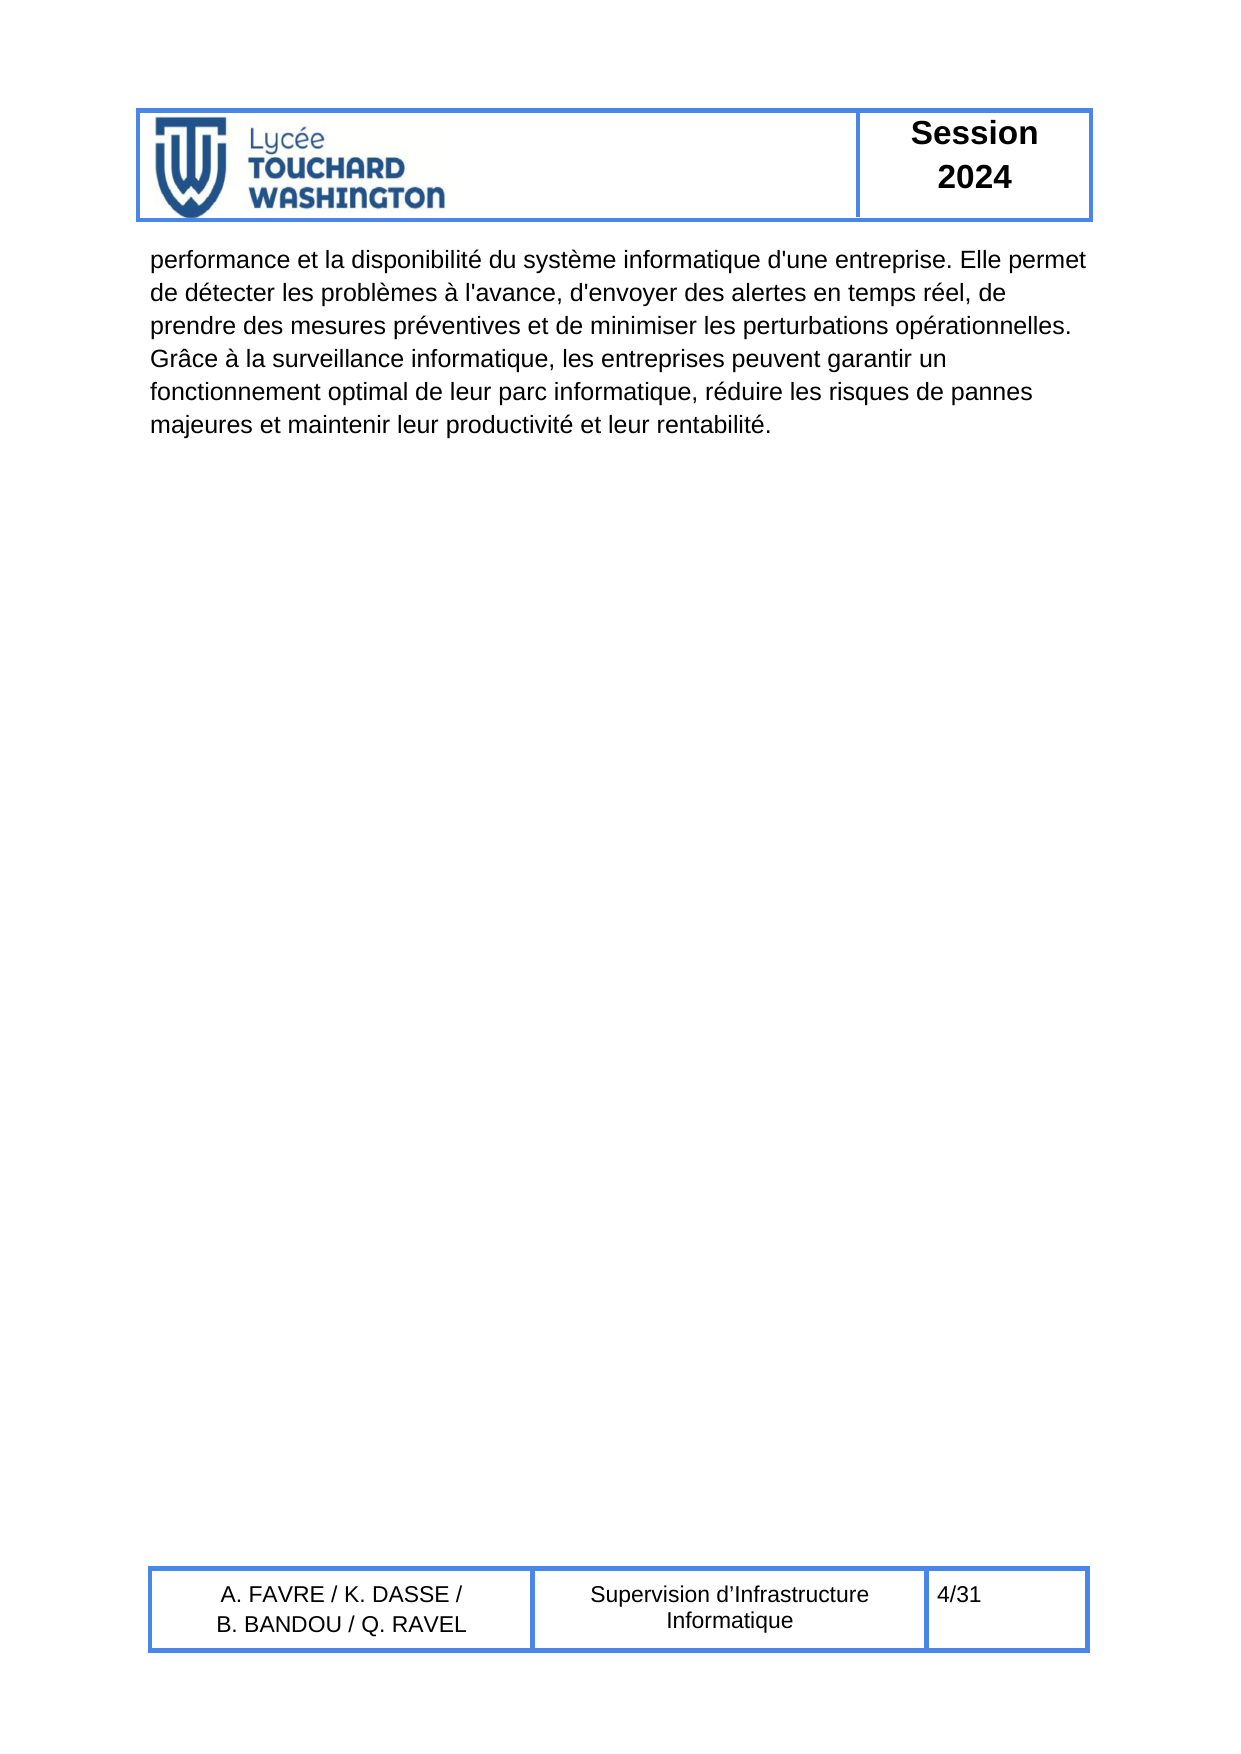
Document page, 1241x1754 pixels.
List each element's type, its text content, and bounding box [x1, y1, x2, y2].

picture [150, 113, 449, 150]
text En résumé, la surveillance informatique est essentielle pour assurer la stabilité, la performance et la disponibilité du système informatique d'une entreprise. Elle permet de détecter les problèmes à l'avance, d'envoyer des alertes en temps réel, de prendre des mesures préventives et de minimiser les perturbations opérationnelles. Grâce à la surveillance informatique, les entreprises peuvent garantir un fonctionnement optimal de leur parc informatique, réduire les risques de pannes majeures et maintenir leur productivité et leur rentabilité. [150, 150, 1089, 218]
text En résumé, la surveillance informatique est essentielle pour assurer la stabilité, la performance et la disponibilité du système informatique d'une entreprise. Elle permet de détecter les problèmes à l'avance, d'envoyer des alertes en temps réel, de prendre des mesures préventives et de minimiser les perturbations opérationnelles. Grâce à la surveillance informatique, les entreprises peuvent garantir un fonctionnement optimal de leur parc informatique, réduire les risques de pannes majeures et maintenir leur productivité et leur rentabilité. [150, 222, 1090, 439]
